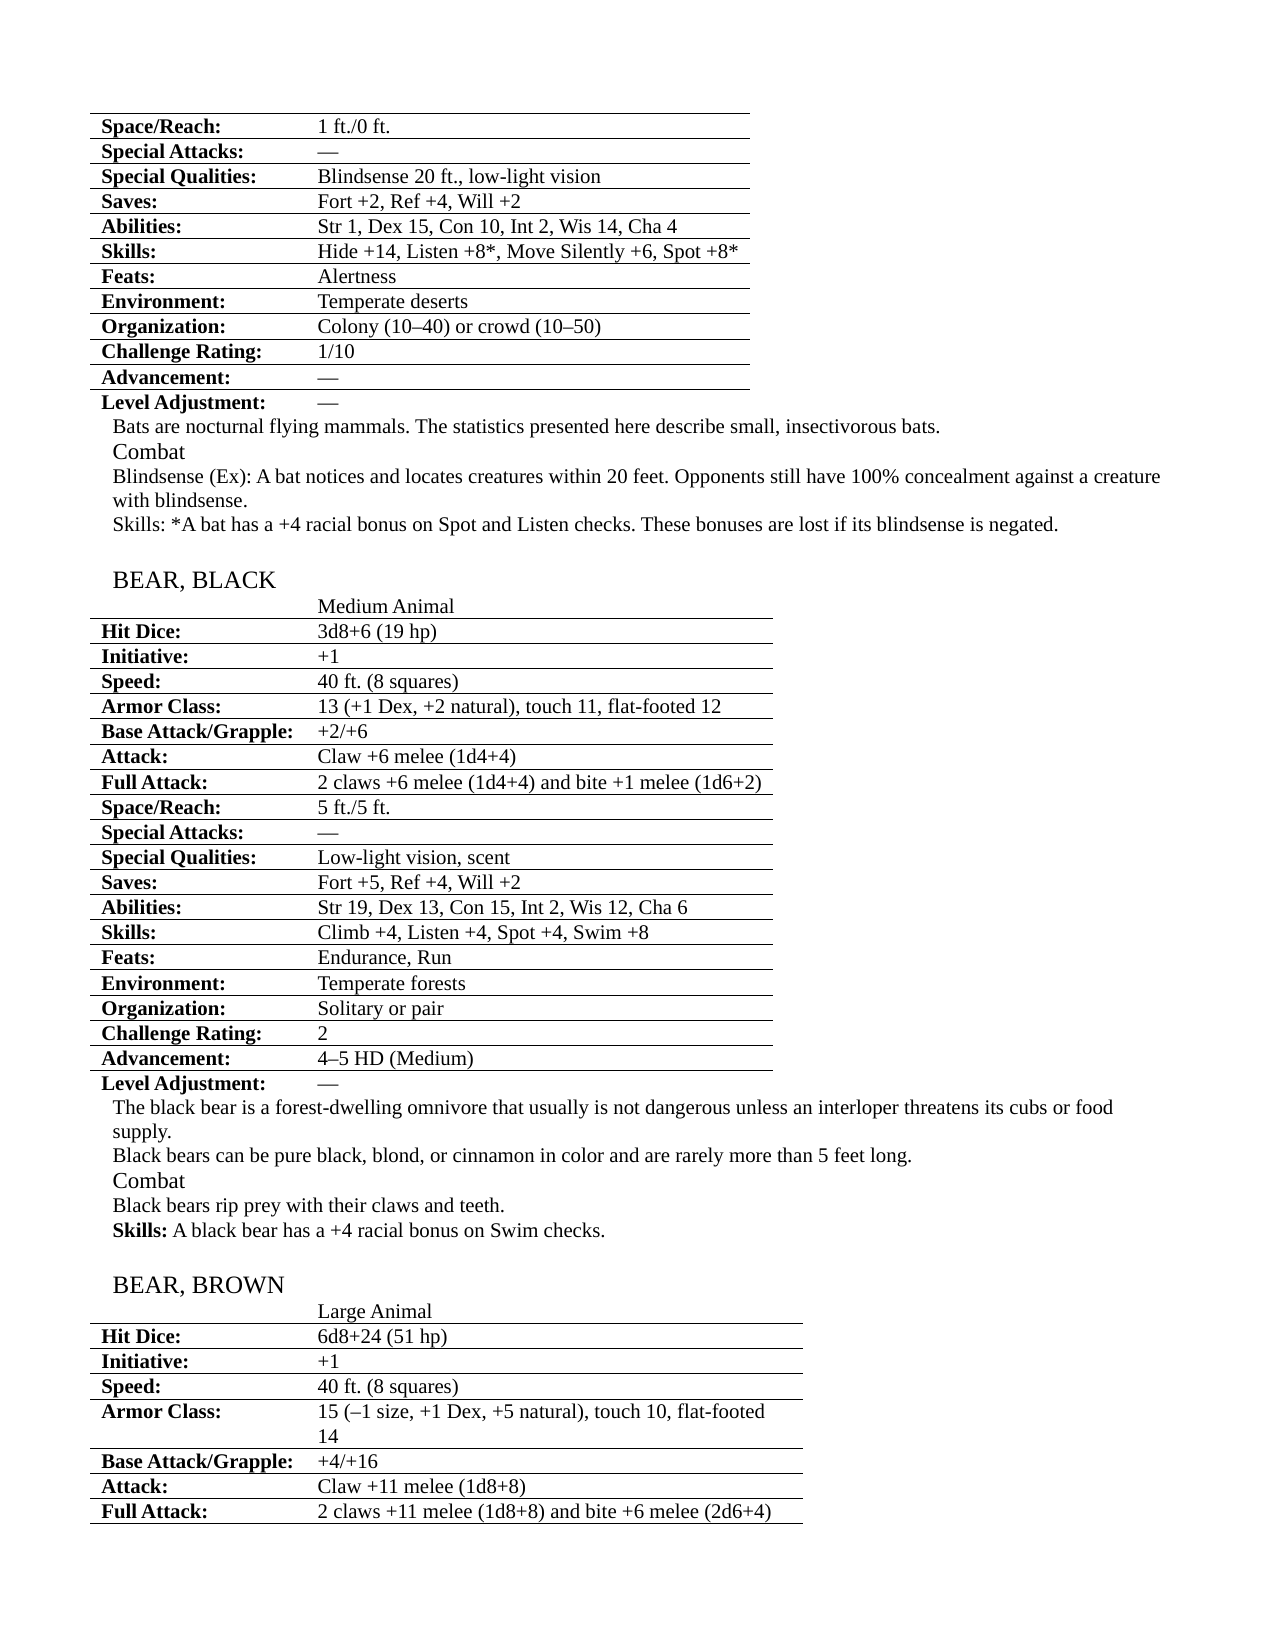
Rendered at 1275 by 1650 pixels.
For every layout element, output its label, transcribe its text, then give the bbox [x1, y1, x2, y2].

table_cell Initiative: [90, 644, 306, 668]
table_cell Organization: [90, 314, 306, 338]
text Bats are nocturnal flying mammals. The statistics presented here describe small, insectivorous bats. [112, 414, 1162, 438]
table_cell Solitary or pair [306, 996, 773, 1019]
table_cell 1/10 [306, 340, 750, 363]
table_cell Claw +6 melee (1d4+4) [306, 745, 773, 768]
table_cell Temperate deserts [306, 289, 750, 313]
table_cell — [306, 390, 750, 414]
table_cell Abilities: [90, 214, 306, 238]
table_cell +1 [306, 1349, 802, 1373]
table_cell Special Qualities: [90, 845, 306, 869]
table_cell Low-light vision, scent [306, 845, 773, 869]
table_cell 40 ft. (8 squares) [306, 1374, 802, 1398]
table_header [90, 594, 306, 618]
table_cell Level Adjustment: [90, 1071, 306, 1095]
table_cell 2 [306, 1021, 773, 1045]
table_cell Full Attack: [90, 1499, 306, 1523]
text BEAR, BLACK [112, 565, 1162, 594]
table_cell — [306, 365, 750, 389]
table_cell 1 ft./0 ft. [306, 114, 750, 138]
table_cell Hide +14, Listen +8*, Move Silently +6, Spot +8* [306, 239, 750, 263]
table_cell Claw +11 melee (1d8+8) [306, 1474, 802, 1498]
table_cell Abilities: [90, 895, 306, 919]
table_cell Organization: [90, 996, 306, 1019]
table_cell Base Attack/Grapple: [90, 719, 306, 743]
table_cell Speed: [90, 1374, 306, 1398]
table_cell Challenge Rating: [90, 1021, 306, 1045]
table_cell 13 (+1 Dex, +2 natural), touch 11, flat-footed 12 [306, 694, 773, 718]
table_cell Full Attack: [90, 770, 306, 794]
text BEAR, BROWN [112, 1270, 1162, 1299]
table_cell +2/+6 [306, 719, 773, 743]
table_cell Environment: [90, 289, 306, 313]
table_cell Armor Class: [90, 1400, 306, 1448]
table_cell Special Attacks: [90, 820, 306, 844]
table_cell Saves: [90, 870, 306, 894]
table_cell 5 ft./5 ft. [306, 795, 773, 819]
text Combat [112, 1167, 1162, 1193]
table_cell 2 claws +6 melee (1d4+4) and bite +1 melee (1d6+2) [306, 770, 773, 794]
text Blindsense (Ex): A bat notices and locates creatures within 20 feet. Opponents still have 100% concealment against a creature with blindsense. [112, 464, 1162, 512]
table_cell Temperate forests [306, 970, 773, 994]
table_cell Hit Dice: [90, 619, 306, 643]
table_cell Hit Dice: [90, 1324, 306, 1348]
table_header Large Animal [306, 1299, 802, 1323]
table_header Medium Animal [306, 594, 773, 618]
table_cell Armor Class: [90, 694, 306, 718]
table_cell Skills: [90, 920, 306, 944]
table_cell Fort +2, Ref +4, Will +2 [306, 189, 750, 213]
table_cell Environment: [90, 970, 306, 994]
table_cell +4/+16 [306, 1449, 802, 1473]
text Black bears rip prey with their claws and teeth. [112, 1193, 1162, 1217]
text Skills: *A bat has a +4 racial bonus on Spot and Listen checks. These bonuses are lost if its blindsense is negated. [112, 512, 1162, 536]
table_cell — [306, 1071, 773, 1095]
table_cell Attack: [90, 745, 306, 768]
table_cell 3d8+6 (19 hp) [306, 619, 773, 643]
text Black bears can be pure black, blond, or cinnamon in color and are rarely more than 5 feet long. [112, 1143, 1162, 1167]
table_cell Blindsense 20 ft., low-light vision [306, 164, 750, 188]
table_cell Special Attacks: [90, 139, 306, 163]
table_cell — [306, 139, 750, 163]
table_cell Colony (10–40) or crowd (10–50) [306, 314, 750, 338]
table_cell Str 1, Dex 15, Con 10, Int 2, Wis 14, Cha 4 [306, 214, 750, 238]
table_cell Special Qualities: [90, 164, 306, 188]
table_cell Endurance, Run [306, 945, 773, 969]
table_cell 2 claws +11 melee (1d8+8) and bite +6 melee (2d6+4) [306, 1499, 802, 1523]
table_cell Climb +4, Listen +4, Spot +4, Swim +8 [306, 920, 773, 944]
text Combat [112, 438, 1162, 464]
table_cell 6d8+24 (51 hp) [306, 1324, 802, 1348]
table_cell Attack: [90, 1474, 306, 1498]
table_cell Challenge Rating: [90, 340, 306, 363]
text The black bear is a forest-dwelling omnivore that usually is not dangerous unless an interloper threatens its cubs or food supply. [112, 1095, 1162, 1143]
table_cell +1 [306, 644, 773, 668]
table_cell 4–5 HD (Medium) [306, 1046, 773, 1070]
table_cell Base Attack/Grapple: [90, 1449, 306, 1473]
table_cell Saves: [90, 189, 306, 213]
table_cell Alertness [306, 264, 750, 288]
table_cell Space/Reach: [90, 795, 306, 819]
table_cell Feats: [90, 264, 306, 288]
table_cell Initiative: [90, 1349, 306, 1373]
table_cell Fort +5, Ref +4, Will +2 [306, 870, 773, 894]
table_cell Skills: [90, 239, 306, 263]
table_cell Speed: [90, 669, 306, 693]
table_cell Feats: [90, 945, 306, 969]
table_cell Str 19, Dex 13, Con 15, Int 2, Wis 12, Cha 6 [306, 895, 773, 919]
table_cell Space/Reach: [90, 114, 306, 138]
table_cell 15 (–1 size, +1 Dex, +5 natural), touch 10, flat-footed 14 [306, 1400, 802, 1448]
table_cell Level Adjustment: [90, 390, 306, 414]
table_cell — [306, 820, 773, 844]
table_cell Advancement: [90, 365, 306, 389]
table_header [90, 1299, 306, 1323]
text Skills: A black bear has a +4 racial bonus on Swim checks. [112, 1217, 1162, 1242]
table_cell 40 ft. (8 squares) [306, 669, 773, 693]
table_cell Advancement: [90, 1046, 306, 1070]
